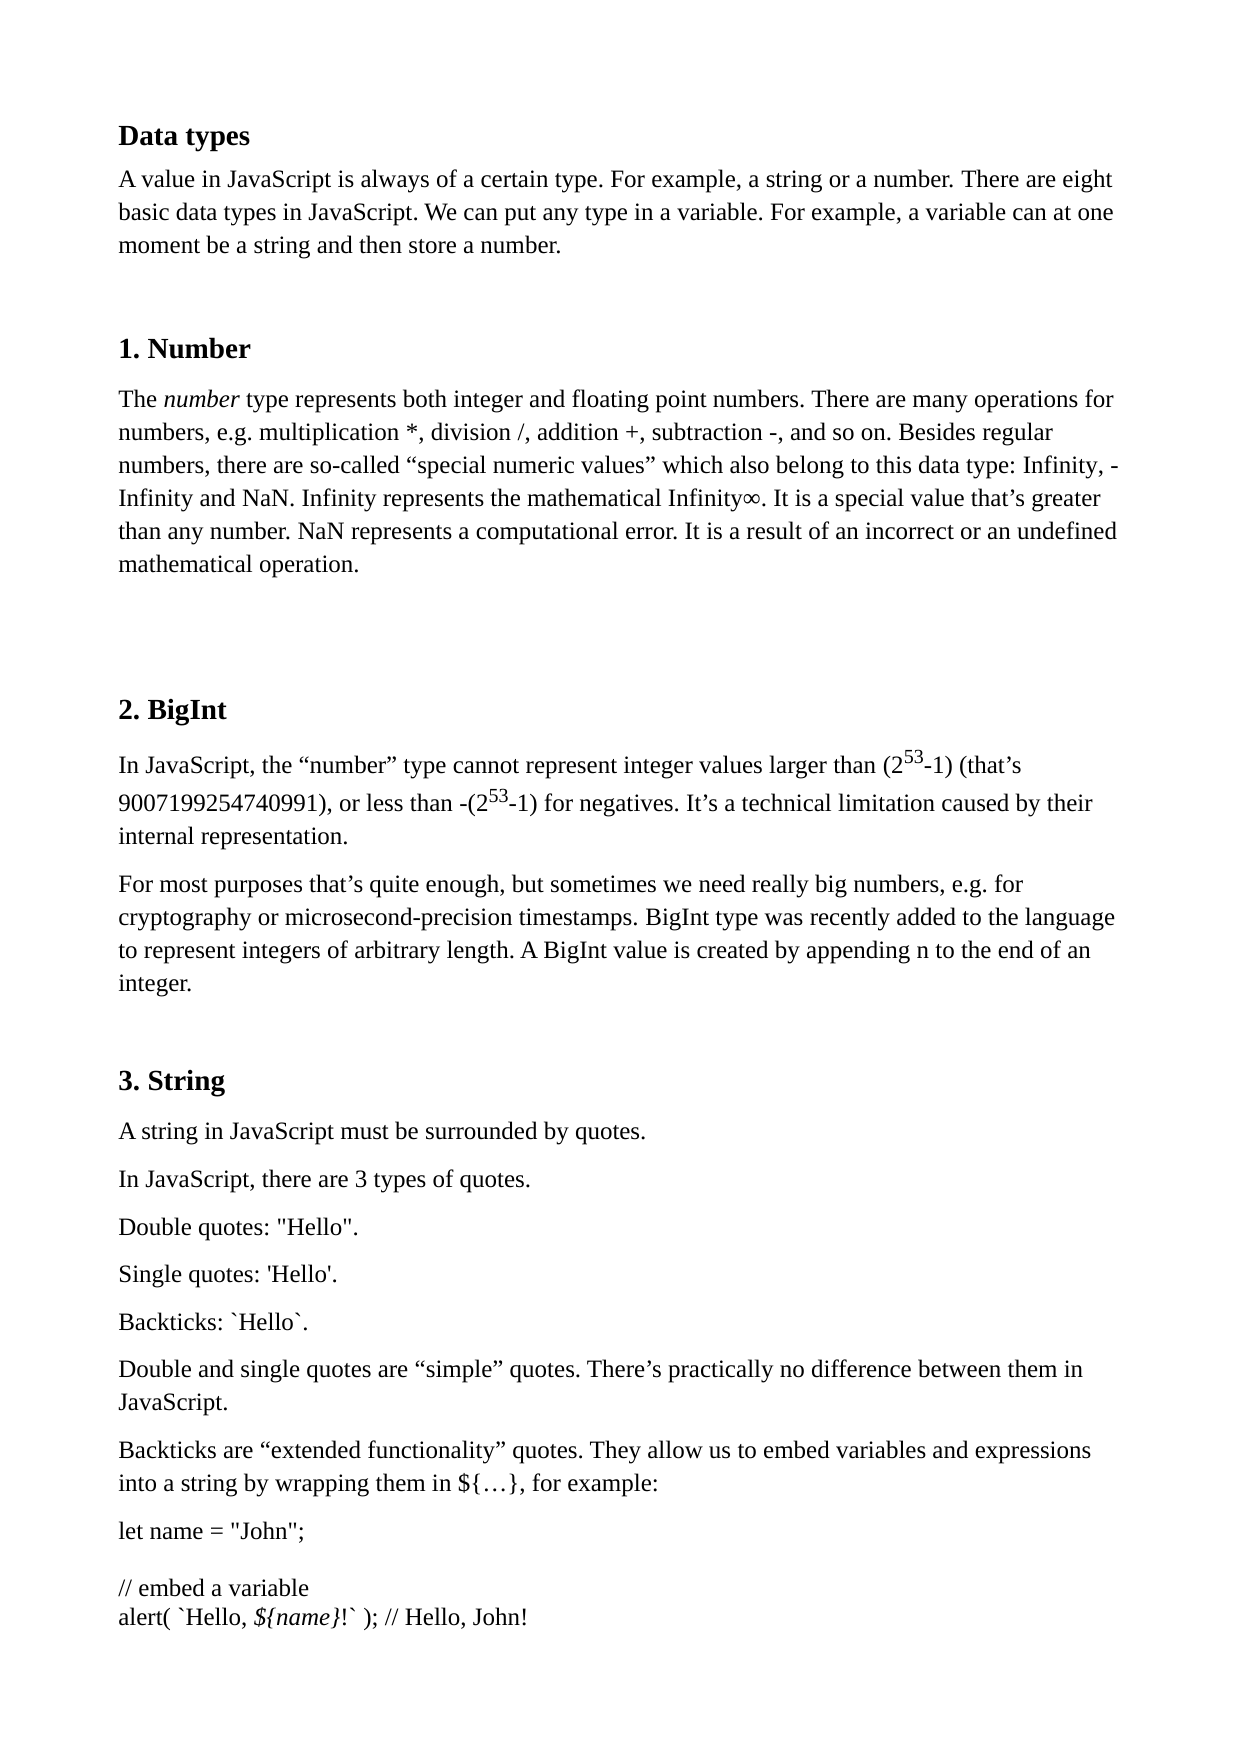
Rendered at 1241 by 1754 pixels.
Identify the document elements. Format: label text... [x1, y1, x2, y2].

text 2. BigInt [118, 692, 1122, 726]
text A value in JavaScript is always of a certain type. For example, a string or a number. There are eight basic data types in JavaScript. We can put any type in a variable. For example, a variable can at one moment be a string and then store a number. [118, 164, 1122, 259]
subtitle Data types [118, 118, 1122, 152]
text 3. String [118, 1063, 1122, 1097]
text Backticks are “extended functionality” quotes. They allow us to embed variables and expressions into a string by wrapping them in ${…}, for example: [118, 1435, 1122, 1497]
text Backticks: `Hello`. [118, 1307, 1122, 1336]
text Double quotes: "Hello". [118, 1212, 1122, 1240]
text Single quotes: 'Hello'. [118, 1259, 1122, 1288]
text Double and single quotes are “simple” quotes. There’s practically no difference between them in JavaScript. [118, 1354, 1122, 1416]
text The number type represents both integer and floating point numbers. There are many operations for numbers, e.g. multiplication *, division /, addition +, subtraction -, and so on. Besides regular numbers, there are so-called “special numeric values” which also belong to this data type: Infinity, -Infinity and NaN. Infinity represents the mathematical Infinity∞. It is a special value that’s greater than any number. NaN represents a computational error. It is a result of an incorrect or an undefined mathematical operation. [118, 384, 1122, 578]
text 1. Number [118, 331, 1122, 364]
text For most purposes that’s quite enough, but sometimes we need really big numbers, e.g. for cryptography or microsecond-precision timestamps. BigInt type was recently added to the language to represent integers of arbitrary length. A BigInt value is created by appending n to the end of an integer. [118, 869, 1122, 997]
text In JavaScript, the “number” type cannot represent integer values larger than (253-1) (that’s 9007199254740991), or less than -(253-1) for negatives. It’s a technical limitation caused by their internal representation. [118, 745, 1122, 850]
text In JavaScript, there are 3 types of quotes. [118, 1164, 1122, 1193]
text alert( `Hello, ${name}!` ); // Hello, John! [118, 1602, 1122, 1631]
text // embed a variable [118, 1573, 1122, 1602]
text let name = "John"; [118, 1516, 1122, 1544]
text A string in JavaScript must be surrounded by quotes. [118, 1116, 1122, 1145]
